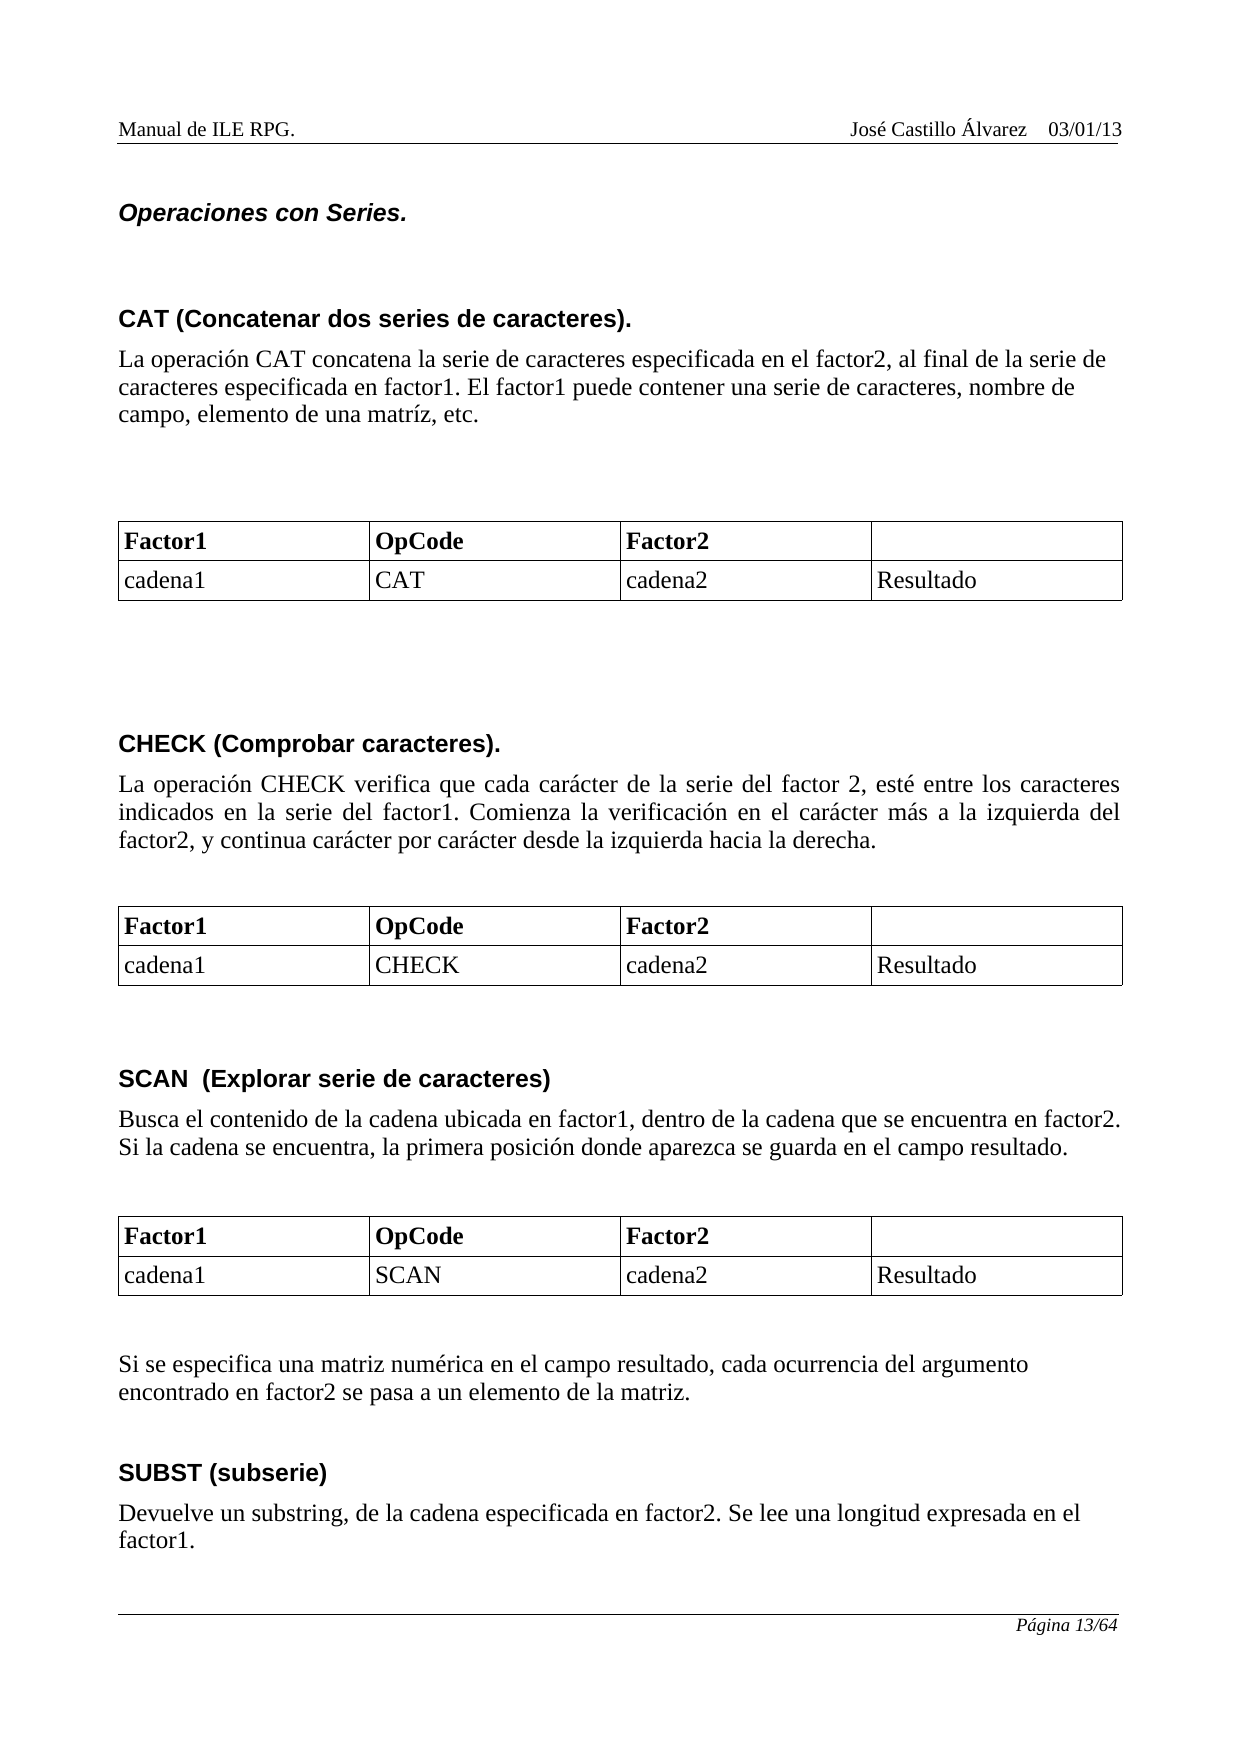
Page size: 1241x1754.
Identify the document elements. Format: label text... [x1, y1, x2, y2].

table_cell cadena1 [119, 946, 369, 985]
table_header Factor2 [621, 522, 871, 560]
table_cell cadena2 [621, 561, 871, 599]
table_header Factor1 [119, 1217, 369, 1256]
text La operación CAT concatena la serie de caracteres especificada en el factor2, al final de la serie de caracteres especificada en factor1. El factor1 puede contener una serie de caracteres, nombre de campo, elemento de una matríz, etc. [118, 345, 1122, 428]
table_header Factor1 [119, 907, 369, 945]
table_cell Resultado [872, 1257, 1122, 1295]
text Si la cadena se encuentra, la primera posición donde aparezca se guarda en el campo resultado. [118, 1133, 1122, 1161]
table_cell cadena1 [119, 561, 369, 599]
subtitle Operaciones con Series. [118, 199, 1122, 227]
table_header OpCode [370, 907, 620, 945]
table_cell CHECK [370, 946, 620, 985]
table_header Factor2 [621, 907, 871, 945]
table_cell cadena2 [621, 946, 871, 985]
table_cell cadena2 [621, 1257, 871, 1295]
table_header Factor2 [621, 1217, 871, 1256]
table_header OpCode [370, 1217, 620, 1256]
table_cell SCAN [370, 1257, 620, 1295]
table_cell Resultado [872, 561, 1122, 599]
table_header OpCode [370, 522, 620, 560]
table_cell CAT [370, 561, 620, 599]
subtitle CAT (Concatenar dos series de caracteres). [118, 305, 1122, 332]
table_header [872, 907, 1122, 945]
table_header Factor1 [119, 522, 369, 560]
text Busca el contenido de la cadena ubicada en factor1, dentro de la cadena que se encuentra en factor2. [118, 1105, 1122, 1133]
table_cell cadena1 [119, 1257, 369, 1295]
table_cell Resultado [872, 946, 1122, 985]
text Si se especifica una matriz numérica en el campo resultado, cada ocurrencia del argumento encontrado en factor2 se pasa a un elemento de la matriz. [118, 1350, 1122, 1406]
table_header [872, 1217, 1122, 1256]
table_header [872, 522, 1122, 560]
subtitle SUBST (subserie) [118, 1458, 1122, 1486]
text La operación CHECK verifica que cada carácter de la serie del factor 2, esté entre los caracteres indicados en la serie del factor1. Comienza la verificación en el carácter más a la izquierda del factor2, y continua carácter por carácter desde la izquierda hacia la derecha. [118, 770, 1122, 853]
text Devuelve un substring, de la cadena especificada en factor2. Se lee una longitud expresada en el factor1. [118, 1499, 1122, 1554]
subtitle CHECK (Comprobar caracteres). [118, 730, 1122, 758]
subtitle SCAN (Explorar serie de caracteres) [118, 1065, 1122, 1093]
